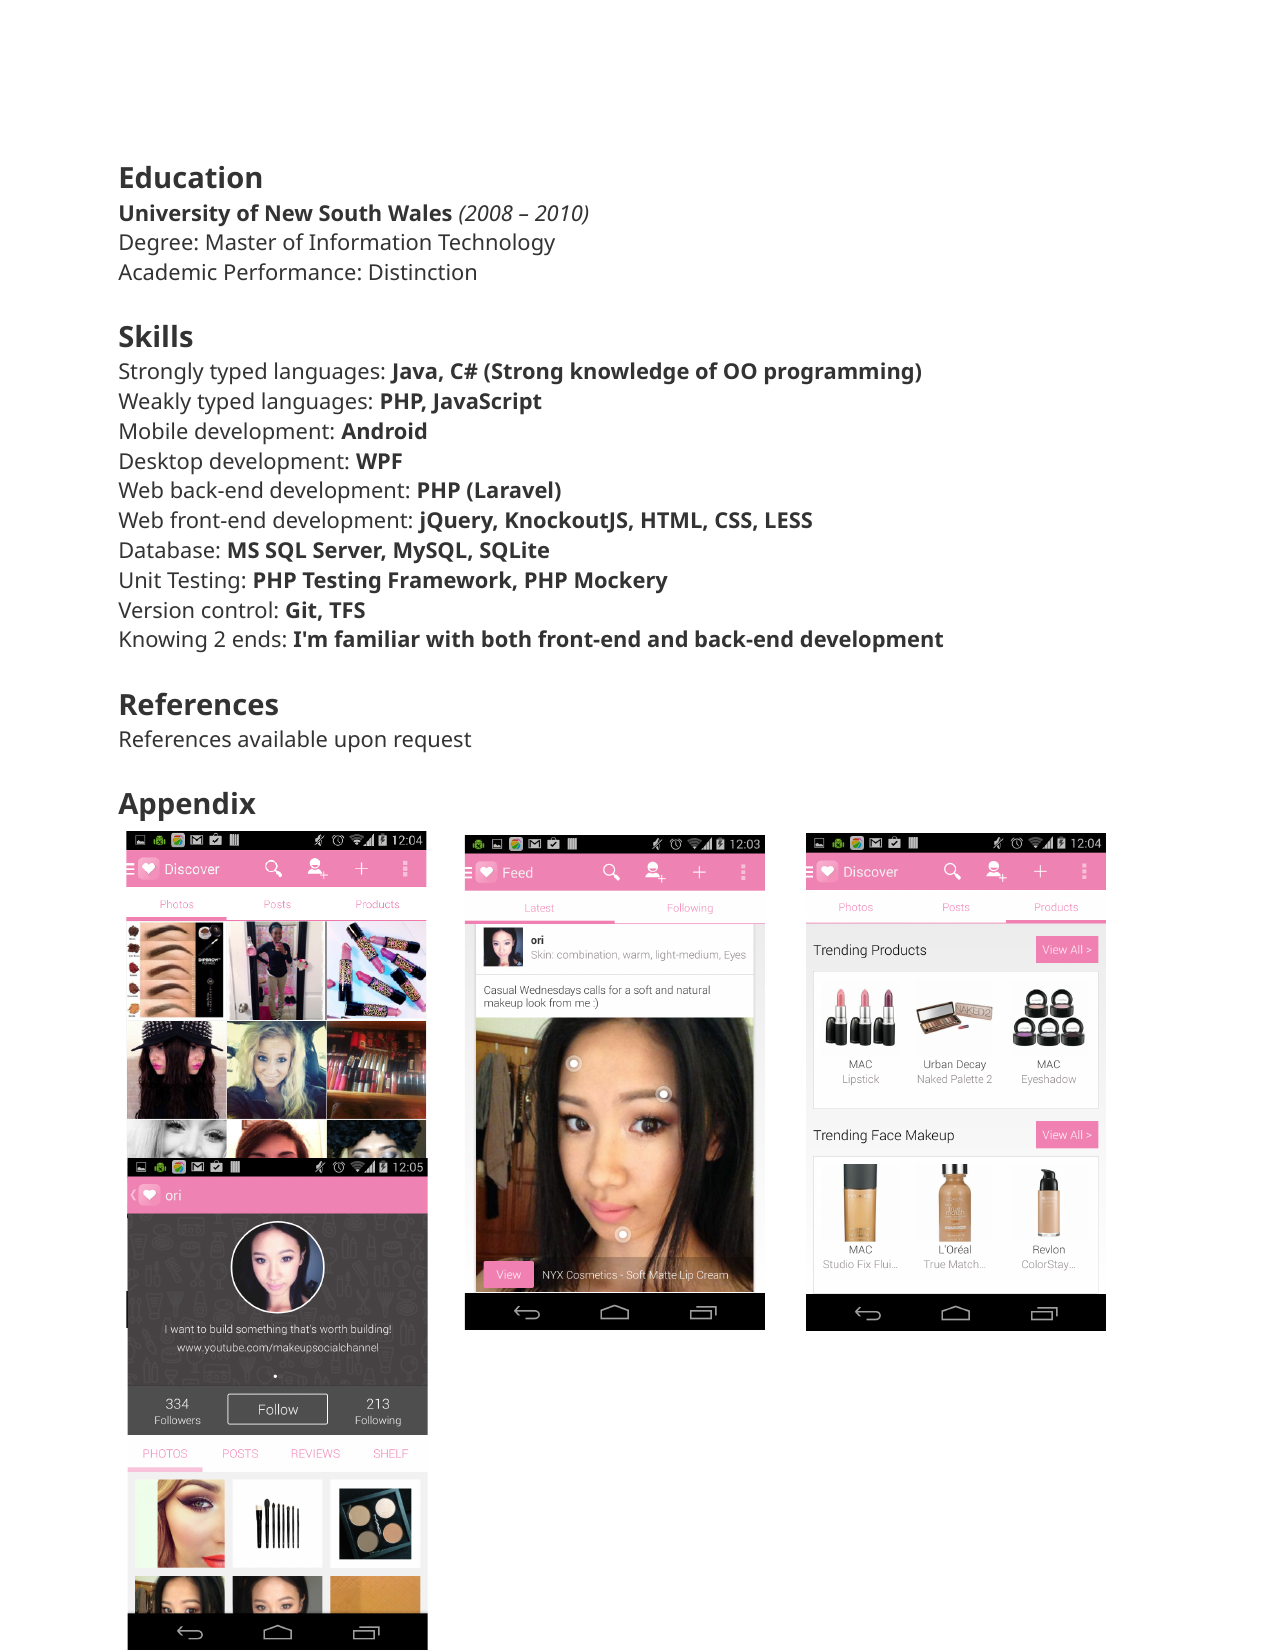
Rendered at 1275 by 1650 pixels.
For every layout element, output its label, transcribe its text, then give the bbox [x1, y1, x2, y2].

picture [464, 835, 765, 1330]
text Web back-end development: PHP (Laravel) [118, 476, 1157, 505]
text References available upon request [118, 724, 1157, 753]
text Database: MS SQL Server, MySQL, SQLite [118, 535, 1157, 565]
picture [806, 833, 1106, 1331]
text Skills [118, 317, 1157, 356]
text References [118, 684, 1157, 724]
text Education [118, 158, 1157, 197]
picture [126, 831, 428, 1650]
text University of New South Wales (2008 – 2010) [118, 197, 1157, 227]
text Version control: Git, TFS [118, 595, 1157, 624]
text Strongly typed languages: Java, C# (Strong knowledge of OO programming) [118, 356, 1157, 386]
text Degree: Master of Information Technology [118, 227, 1157, 257]
text Desktop development: WPF [118, 446, 1157, 476]
text Unit Testing: PHP Testing Framework, PHP Mockery [118, 565, 1157, 595]
text Appendix [118, 783, 1157, 823]
text Weakly typed languages: PHP, JavaScript [118, 386, 1157, 416]
text Knowing 2 ends: I'm familiar with both front-end and back-end development [118, 624, 1157, 654]
text Mobile development: Android [118, 416, 1157, 446]
text Academic Performance: Distinction [118, 257, 1157, 287]
text Web front-end development: jQuery, KnockoutJS, HTML, CSS, LESS [118, 505, 1157, 535]
